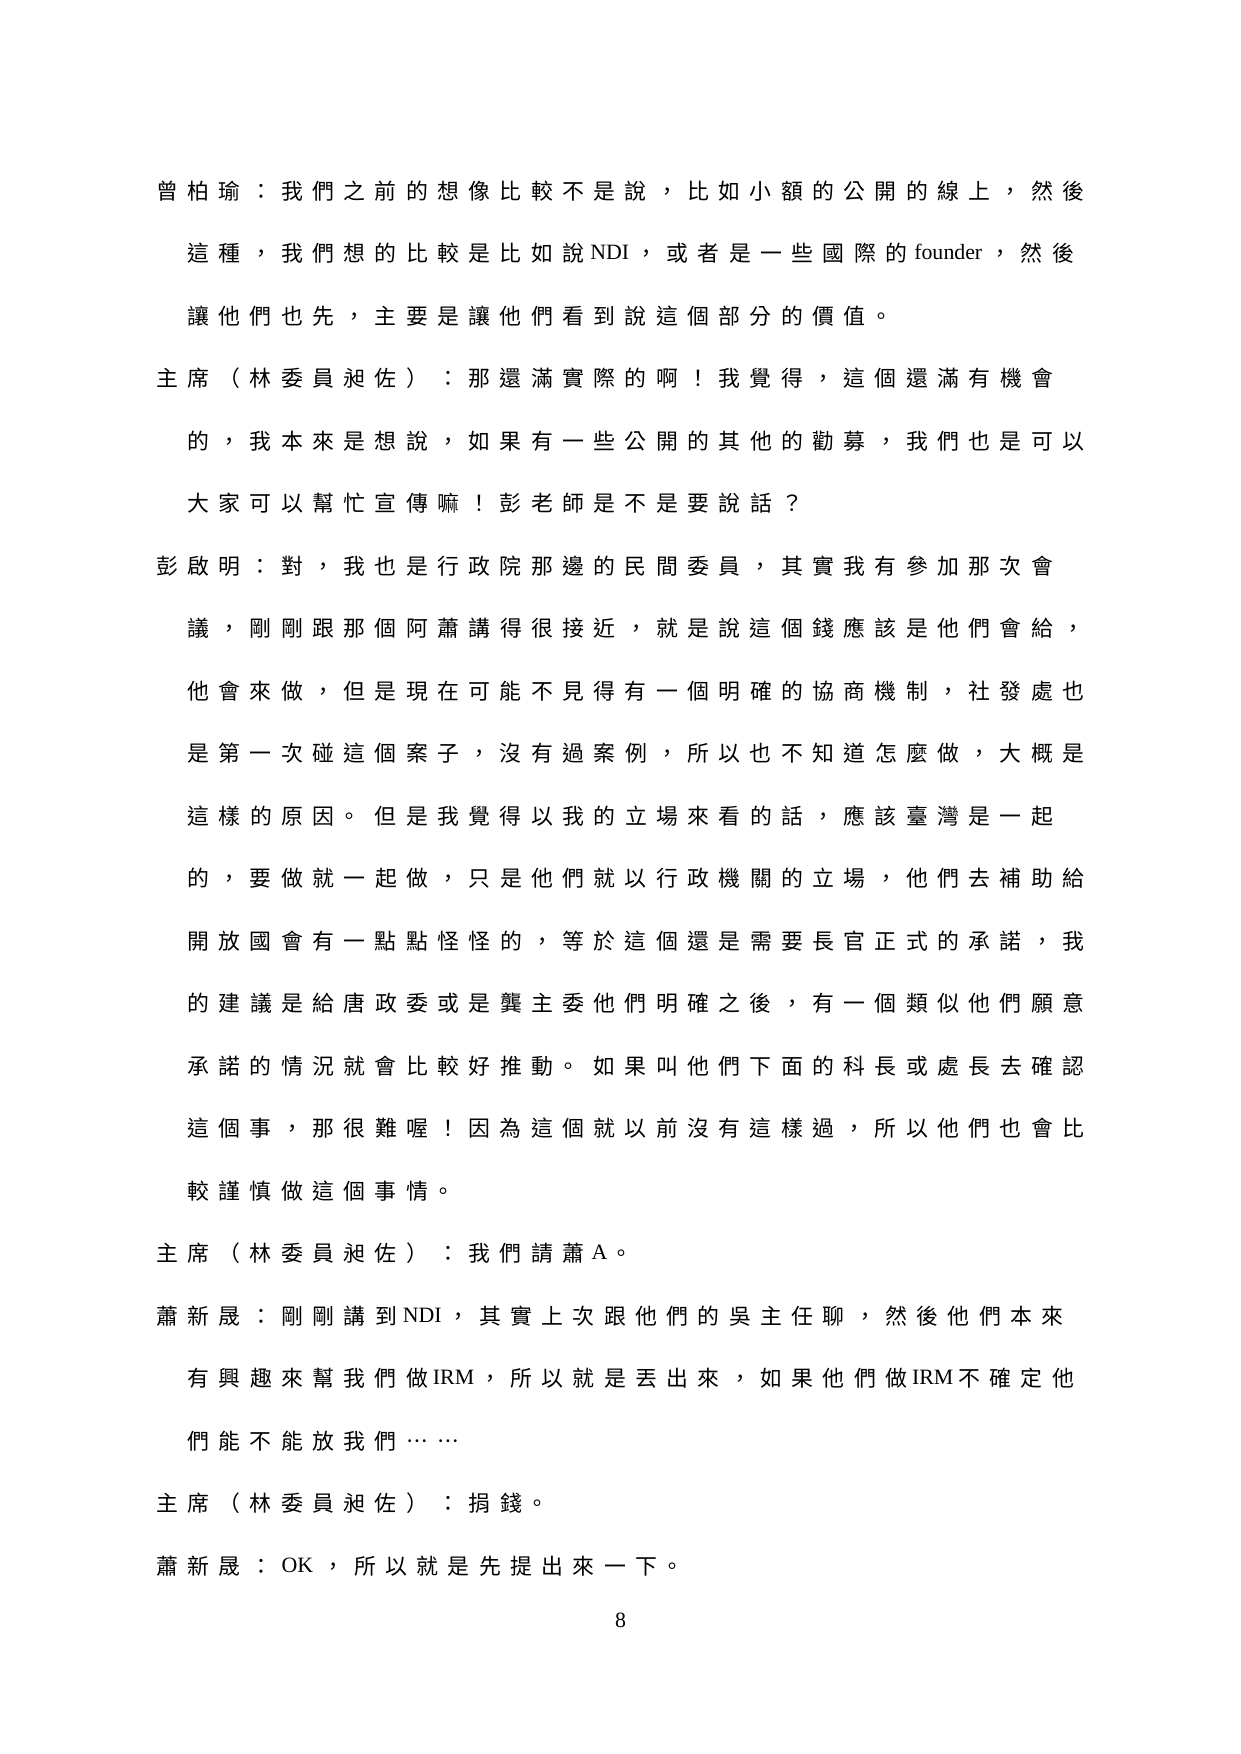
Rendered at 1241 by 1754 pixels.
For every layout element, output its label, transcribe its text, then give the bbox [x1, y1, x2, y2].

text 主席（林委員昶佐）：我們請蕭A。 [151, 1221, 1089, 1283]
text 曾柏瑜：我們之前的想像比較不是說，比如小額的公開的線上，然後這種，我們想的比較是比如說NDI，或者是一些國際的founder，然後讓他們也先，主要是讓他們看到說這個部分的價值。 [151, 158, 1089, 346]
text 蕭新晟：剛剛講到NDI，其實上次跟他們的吳主任聊，然後他們本來有興趣來幫我們做IRM，所以就是丟出來，如果他們做IRM不確定他們能不能放我們…… [151, 1283, 1089, 1471]
text 蕭新晟：OK，所以就是先提出來一下。 [151, 1533, 1089, 1596]
text 主席（林委員昶佐）：那還滿實際的啊！我覺得，這個還滿有機會的，我本來是想說，如果有一些公開的其他的勸募，我們也是可以大家可以幫忙宣傳嘛！彭老師是不是要說話？ [151, 346, 1089, 533]
text 主席（林委員昶佐）：捐錢。 [151, 1471, 1089, 1533]
text 彭啟明：對，我也是行政院那邊的民間委員，其實我有參加那次會議，剛剛跟那個阿蕭講得很接近，就是說這個錢應該是他們會給，他會來做，但是現在可能不見得有一個明確的協商機制，社發處也是第一次碰這個案子，沒有過案例，所以也不知道怎麼做，大概是這樣的原因。但是我覺得以我的立場來看的話，應該臺灣是一起的，要做就一起做，只是他們就以行政機關的立場，他們去補助給開放國會有一點點怪怪的，等於這個還是需要長官正式的承諾，我的建議是給唐政委或是龔主委他們明確之後，有一個類似他們願意承諾的情況就會比較好推動。如果叫他們下面的科長或處長去確認這個事，那很難喔！因為這個就以前沒有這樣過，所以他們也會比較謹慎做這個事情。 [151, 533, 1089, 1221]
